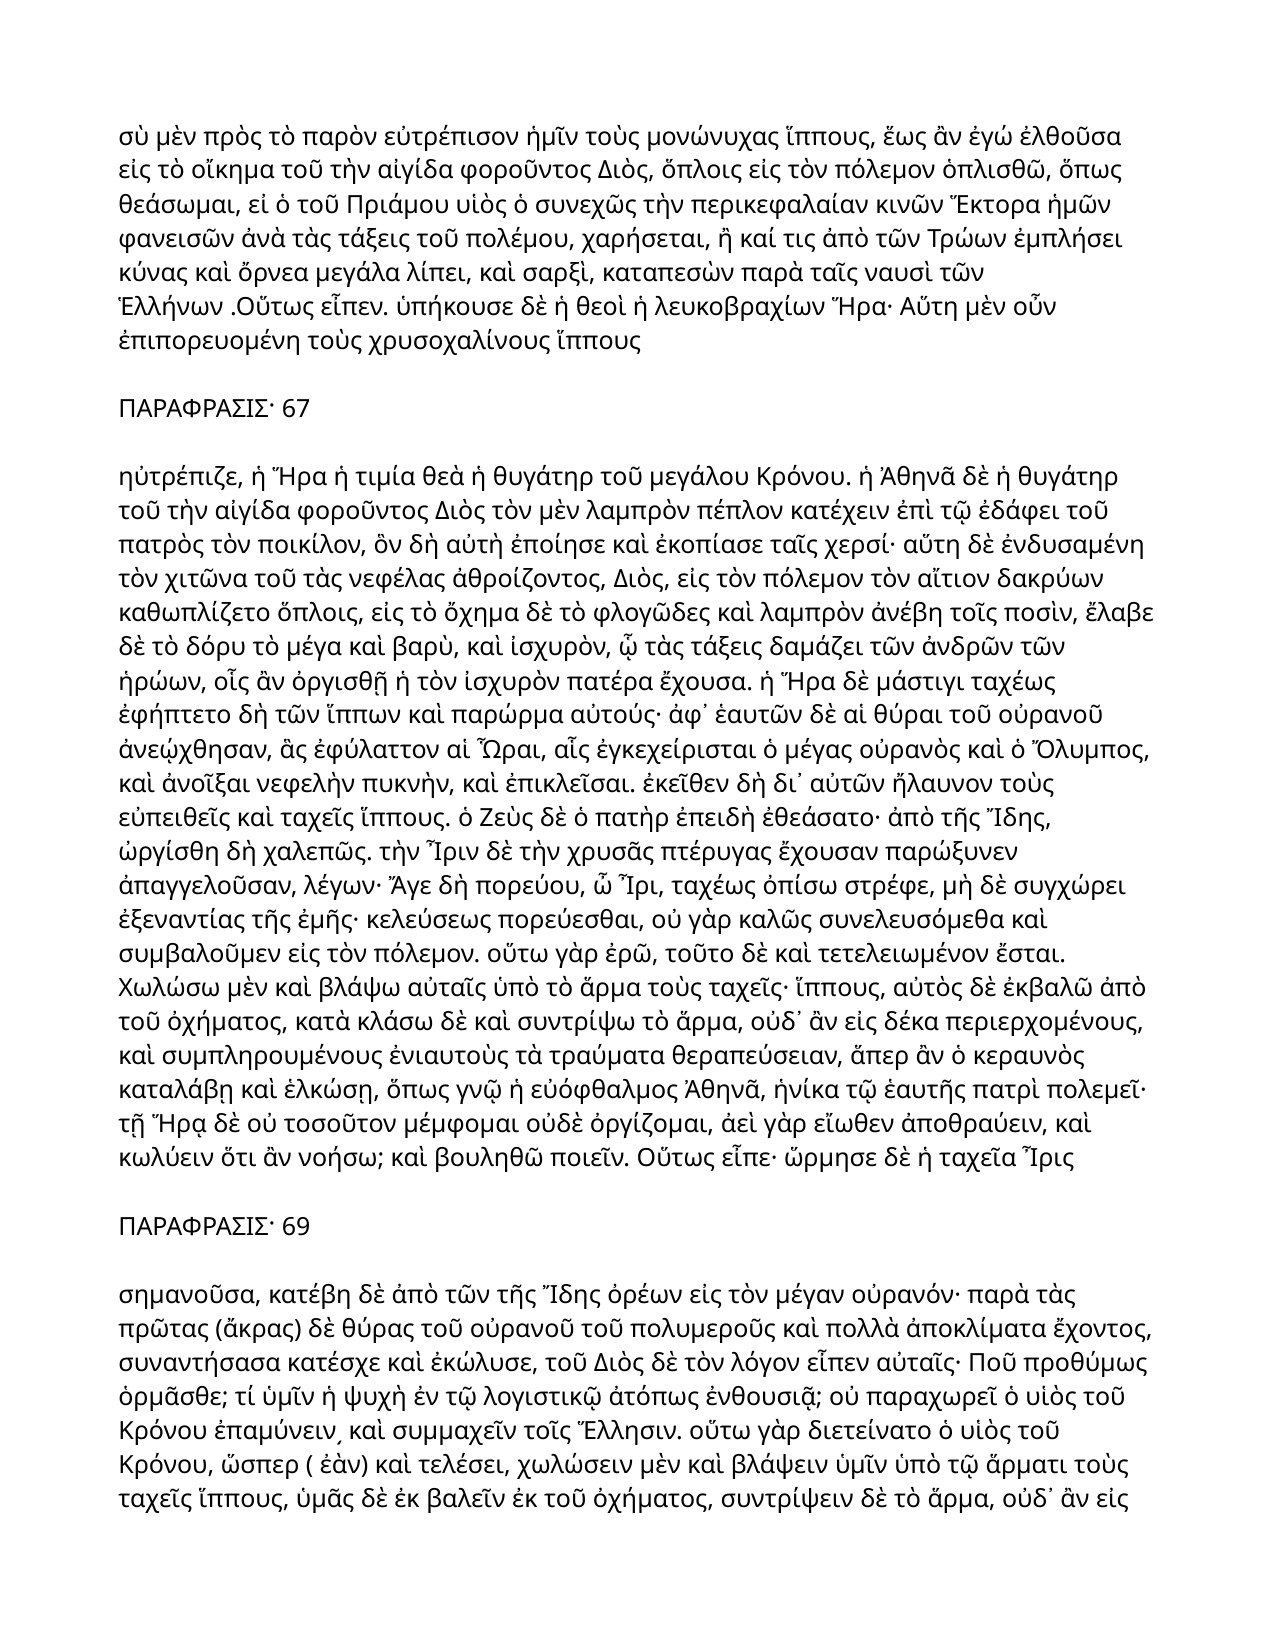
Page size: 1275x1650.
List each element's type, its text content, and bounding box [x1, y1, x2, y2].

text ΠΑΡΑΦΡΑΣΙΣ· 69 [118, 1208, 1157, 1242]
text σημανοῦσα, κατέβη δὲ ἀπὸ τῶν τῆς Ἴδης ὀρέων εἰς τὸν μέγαν οὐρανόν· παρὰ τὰς πρῶτας (ἄκρας) δὲ θύρας τοῦ οὐρανοῦ τοῦ πολυμεροῦς καὶ πολλὰ ἀποκλίματα ἔχοντος, συναντήσασα κατέσχε καὶ ἐκώλυσε, τοῦ Διὸς δὲ τὸν λόγον εἶπεν αὐταῖς· Ποῦ προθύμως ὁρμᾶσθε; τί ὑμῖν ἡ ψυχὴ ἐν τῷ λογιστικῷ ἀτόπως ἐνθουσιᾷ; οὐ παραχωρεῖ ὁ υἱὸς τοῦ Κρόνου ἐπαμύνειν͵ καὶ συμμαχεῖν τοῖς Ἕλλησιν. οὕτω γὰρ διετείνατο ὁ υἱὸς τοῦ Κρόνου, ὥσπερ ( ἐὰν) καὶ τελέσει, χωλώσειν μὲν καὶ βλάψειν ὑμῖν ὑπὸ τῷ ἅρματι τοὺς ταχεῖς ἵππους, ὑμᾶς δὲ ἐκ βαλεῖν ἐκ τοῦ ὀχήματος, συντρίψειν δὲ τὸ ἅρμα, οὐδ᾽ ἂν εἰς [118, 1276, 1157, 1515]
text ΠΑΡΑΦΡΑΣΙΣ· 67 [118, 391, 1157, 425]
text σὺ μὲν πρὸς τὸ παρὸν εὐτρέπισον ἡμῖν τοὺς μονώνυχας ἵππους, ἕως ἂν ἐγώ ἐλθοῦσα εἰς τὸ οἴκημα τοῦ τὴν αἰγίδα φοροῦντος Διὸς, ὅπλοις εἰς τὸν πόλεμον ὁπλισθῶ, ὅπως θεάσωμαι, εἰ ὁ τοῦ Πριάμου υἱὸς ὁ συνεχῶς τὴν περικεφαλαίαν κινῶν Ἕκτορα ἡμῶν φανεισῶν ἀνὰ τὰς τάξεις τοῦ πολέμου, χαρήσεται, ἢ καί τις ἀπὸ τῶν Τρώων ἐμπλήσει κύνας καὶ ὄρνεα μεγάλα λίπει, καὶ σαρξὶ, καταπεσὼν παρὰ ταῖς ναυσὶ τῶν Ἑλλήνων .Οὕτως εἶπεν. ὑπήκουσε δὲ ἡ θεοὶ ἡ λευκοβραχίων Ἥρα· Αὕτη μὲν οὖν ἐπιπορευομένη τοὺς χρυσοχαλίνους ἵππους [118, 118, 1157, 357]
text ηὐτρέπιζε, ἡ Ἥρα ἡ τιμία θεὰ ἡ θυγάτηρ τοῦ μεγάλου Κρόνου. ἡ Ἀθηνᾶ δὲ ἡ θυγάτηρ τοῦ τὴν αἰγίδα φοροῦντος Διὸς τὸν μὲν λαμπρὸν πέπλον κατέχειν ἐπὶ τῷ ἐδάφει τοῦ πατρὸς τὸν ποικίλον, ὃν δὴ αὐτὴ ἐποίησε καὶ ἐκοπίασε ταῖς χερσί· αὕτη δὲ ἐνδυσαμένη τὸν χιτῶνα τοῦ τὰς νεφέλας ἀθροίζοντος, Διὸς, εἰς τὸν πόλεμον τὸν αἴτιον δακρύων καθωπλίζετο ὅπλοις, εἰς τὸ ὄχημα δὲ τὸ φλογῶδες καὶ λαμπρὸν ἀνέβη τοῖς ποσὶν, ἔλαβε δὲ τὸ δόρυ τὸ μέγα καὶ βαρὺ, καὶ ἰσχυρὸν, ᾧ τὰς τάξεις δαμάζει τῶν ἀνδρῶν τῶν ἡρώων, οἷς ἂν ὀργισθῇ ἡ τὸν ἰσχυρὸν πατέρα ἔχουσα. ἡ Ἥρα δὲ μάστιγι ταχέως ἐφήπτετο δὴ τῶν ἵππων καὶ παρώρμα αὐτούς· ἀφ᾽ ἑαυτῶν δὲ αἱ θύραι τοῦ οὐρανοῦ ἀνεῴχθησαν, ἃς ἐφύλαττον αἱ Ὧραι, αἷς ἐγκεχείρισται ὁ μέγας οὐρανὸς καὶ ὁ Ὄλυμπος, καὶ ἀνοῖξαι νεφελὴν πυκνὴν, καὶ ἐπικλεῖσαι. ἐκεῖθεν δὴ δι᾽ αὐτῶν ἤλαυνον τοὺς εὐπειθεῖς καὶ ταχεῖς ἵππους. ὁ Ζεὺς δὲ ὁ πατὴρ ἐπειδὴ ἐθεάσατο· ἀπὸ τῆς Ἴδης, ὠργίσθη δὴ χαλεπῶς. τὴν Ἶριν δὲ τὴν χρυσᾶς πτέρυγας ἔχουσαν παρώξυνεν ἀπαγγελοῦσαν, λέγων· Ἄγε δὴ πορεύου, ὦ Ἶρι, ταχέως ὀπίσω στρέφε, μὴ δὲ συγχώρει ἐξεναντίας τῆς ἐμῆς· κελεύσεως πορεύεσθαι, οὐ γὰρ καλῶς συνελευσόμεθα καὶ συμβαλοῦμεν εἰς τὸν πόλεμον. οὕτω γὰρ ἐρῶ, τοῦτο δὲ καὶ τετελειωμένον ἔσται. Χωλώσω μὲν καὶ βλάψω αὐταῖς ὑπὸ τὸ ἅρμα τοὺς ταχεῖς· ἵππους, αὐτὸς δὲ ἐκβαλῶ ἀπὸ τοῦ ὀχήματος, κατὰ κλάσω δὲ καὶ συντρίψω τὸ ἅρμα, οὐδ᾽ ἂν εἰς δέκα περιερχομένους, καὶ συμπληρουμένους ἐνιαυτοὺς τὰ τραύματα θεραπεύσειαν, ἅπερ ἂν ὁ κεραυνὸς καταλάβῃ καὶ ἑλκώσῃ, ὅπως γνῷ ἡ εὐόφθαλμος Ἀθηνᾶ, ἡνίκα τῷ ἑαυτῆς πατρὶ πολεμεῖ· τῇ Ἥρᾳ δὲ οὐ τοσοῦτον μέμφομαι οὐδὲ ὀργίζομαι, ἀεὶ γὰρ εἴωθεν ἀποθραύειν, καὶ κωλύειν ὅτι ἂν νοήσω; καὶ βουληθῶ ποιεῖν. Οὕτως εἶπε· ὥρμησε δὲ ἡ ταχεῖα Ἶρις [118, 459, 1157, 1174]
